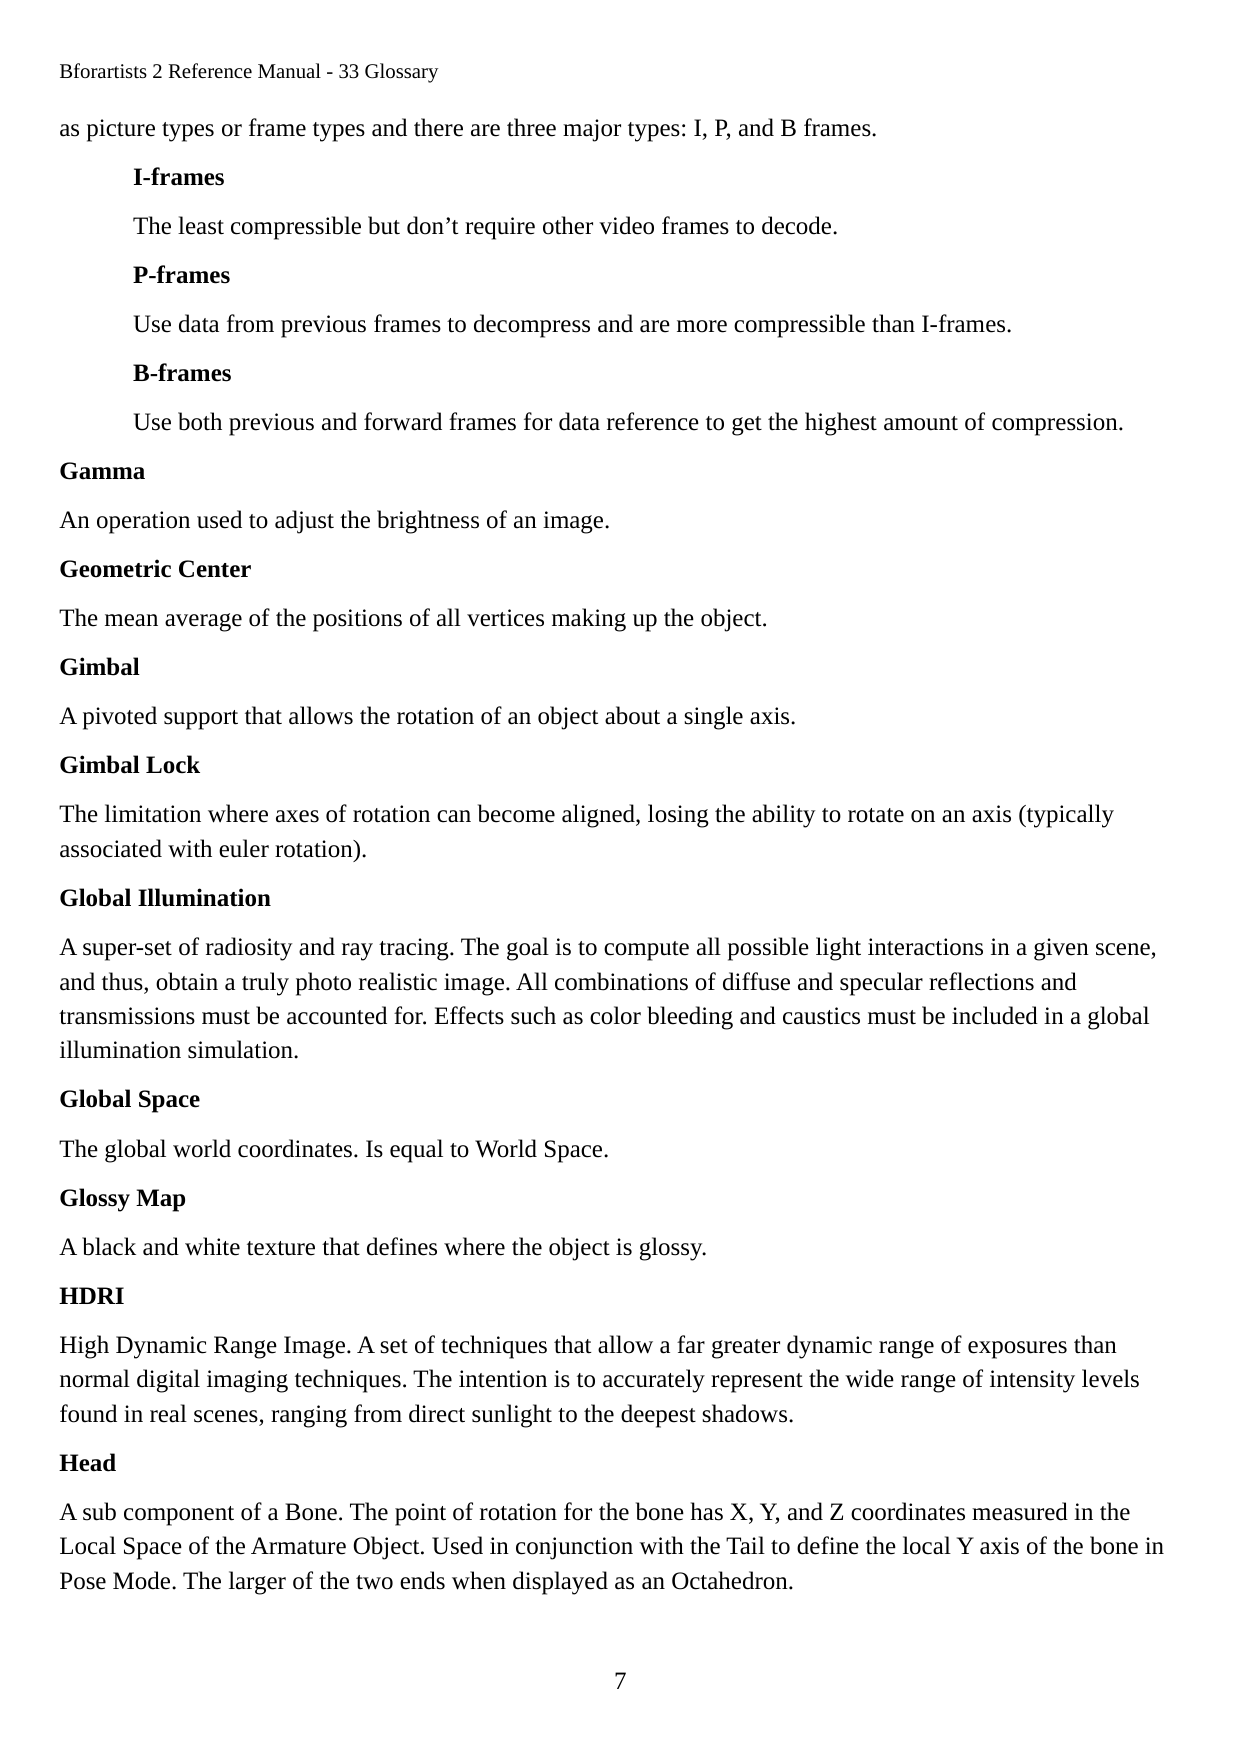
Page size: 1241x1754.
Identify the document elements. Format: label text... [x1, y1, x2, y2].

text Global Space [59, 1084, 1181, 1113]
text High Dynamic Range Image. A set of techniques that allow a far greater dynamic range of exposures than normal digital imaging techniques. The intention is to accurately represent the wide range of intensity levels found in real scenes, ranging from direct sunlight to the deepest shadows. [59, 1330, 1181, 1428]
text B-frames [133, 358, 1181, 387]
text A super-set of radiosity and ray tracing. The goal is to compute all possible light interactions in a given scene, and thus, obtain a truly photo realistic image. All combinations of diffuse and specular reflections and transmissions must be accounted for. Effects such as color bleeding and caustics must be included in a global illumination simulation. [59, 932, 1181, 1064]
text A black and white texture that defines where the object is glossy. [59, 1232, 1181, 1261]
text Use data from previous frames to decompress and are more compressible than I-frames. [133, 309, 1181, 338]
text Glossy Map [59, 1183, 1181, 1211]
text I-frames [133, 162, 1181, 190]
text A pivoted support that allows the rotation of an object about a single axis. [59, 701, 1181, 730]
text Global Illumination [59, 883, 1181, 912]
text Geometric Center [59, 554, 1181, 583]
text Head [59, 1448, 1181, 1477]
text An operation used to adjust the brightness of an image. [59, 505, 1181, 534]
text The least compressible but don’t require other video frames to decode. [133, 211, 1181, 239]
text A sub component of a Bone. The point of rotation for the bone has X, Y, and Z coordinates measured in the Local Space of the Armature Object. Used in conjunction with the Tail to define the local Y axis of the bone in Pose Mode. The larger of the two ends when displayed as an Octahedron. [59, 1497, 1181, 1595]
text The global world coordinates. Is equal to World Space. [59, 1134, 1181, 1162]
text Gimbal [59, 652, 1181, 681]
text as picture types or frame types and there are three major types: I, P, and B frames. [59, 113, 1181, 141]
text Gimbal Lock [59, 750, 1181, 779]
text HDRI [59, 1281, 1181, 1309]
text Use both previous and forward frames for data reference to get the highest amount of compression. [133, 407, 1181, 436]
text P-frames [133, 260, 1181, 288]
text The mean average of the positions of all vertices making up the object. [59, 603, 1181, 632]
text The limitation where axes of rotation can become aligned, losing the ability to rotate on an axis (typically associated with euler rotation). [59, 799, 1181, 863]
text Gamma [59, 456, 1181, 485]
